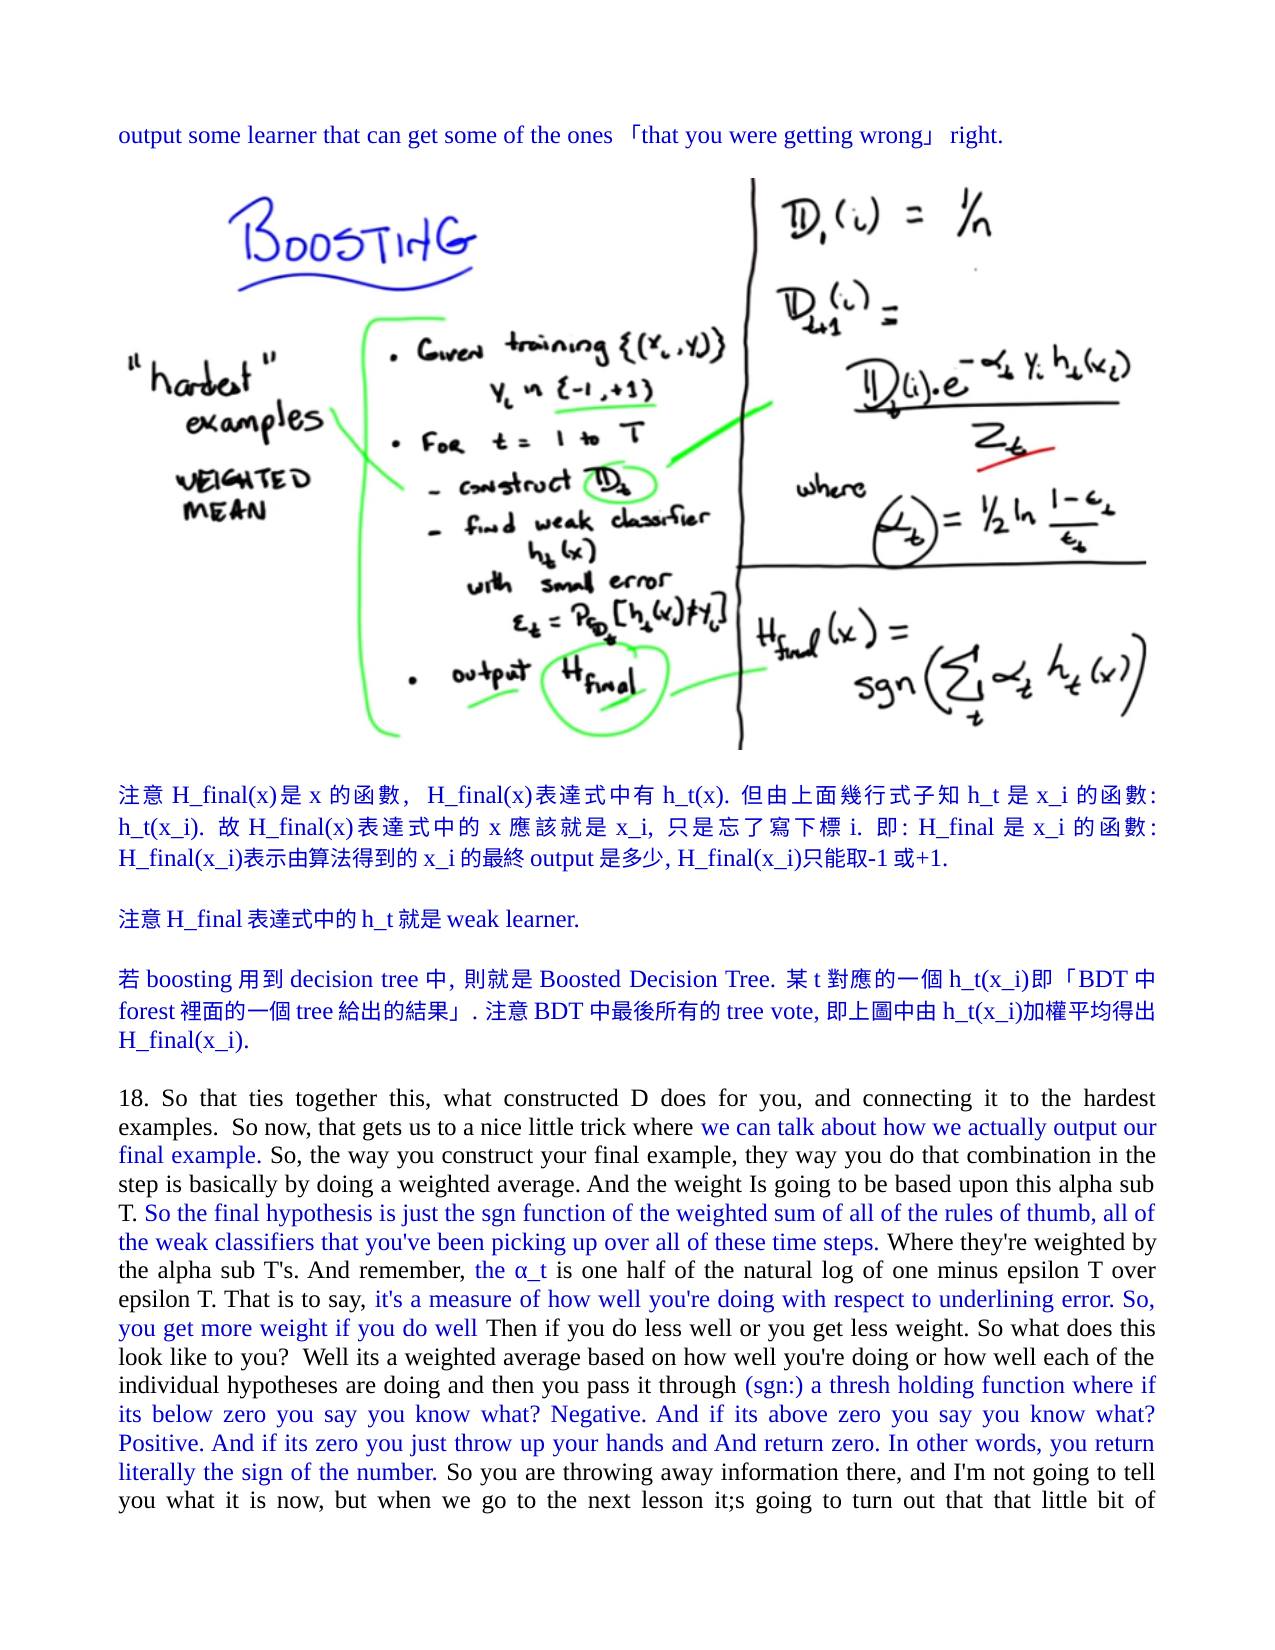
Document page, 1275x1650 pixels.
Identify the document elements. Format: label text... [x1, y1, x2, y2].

text 注意H_final表達式中的h_t就是weak learner. [118, 902, 1157, 933]
text 若boosting用到decision tree中, 則就是Boosted Decision Tree. 某t對應的一個h_t(x_i)即「BDT中forest裡面的一個tree給出的結果」. 注意BDT中最後所有的tree vote, 即上圖中由 h_t(x_i)加權平均得出H_final(x_i). [118, 962, 1157, 1054]
text 注意H_final(x)是x的函數, H_final(x)表達式中有h_t(x). 但由上面幾行式子知h_t是x_i的函數: h_t(x_i). 故H_final(x)表達式中的x應該就是x_i, 只是忘了寫下標i. 即: H_final是x_i的函數: H_final(x_i)表示由算法得到的 x_i的最終output是多少, H_final(x_i)只能取-1或+1. [118, 778, 1157, 873]
text output some learner that can get some of the ones 「that you were getting wrong」 right. [118, 118, 1157, 150]
picture [118, 178, 1157, 750]
text 18. So that ties together this, what constructed D does for you, and connecting it to the hardest examples. So now, that gets us to a nice little trick where we can talk about how we actually output our final example. So, the way you construct your final example, they way you do that combination in the step is basically by doing a weighted average. And the weight Is going to be based upon this alpha sub T. So the final hypothesis is just the sgn function of the weighted sum of all of the rules of thumb, all of the weak classifiers that you've been picking up over all of these time steps. Where they're weighted by the alpha sub T's. And remember, the α_t is one half of the natural log of one minus epsilon T over epsilon T. That is to say, it's a measure of how well you're doing with respect to underlining error. So, you get more weight if you do well Then if you do less well or you get less weight. So what does this look like to you? Well its a weighted average based on how well you're doing or how well each of the individual hypotheses are doing and then you pass it through (sgn:) a thresh holding function where if its below zero you say you know what? Negative. And if its above zero you say you know what? Positive. And if its zero you just throw up your hands and And return zero. In other words, you return literally the sign of the number. So you are throwing away information there, and I'm not going to tell you what it is now, but when we go to the next lesson it;s going to turn out that that little bit of [118, 1083, 1157, 1514]
